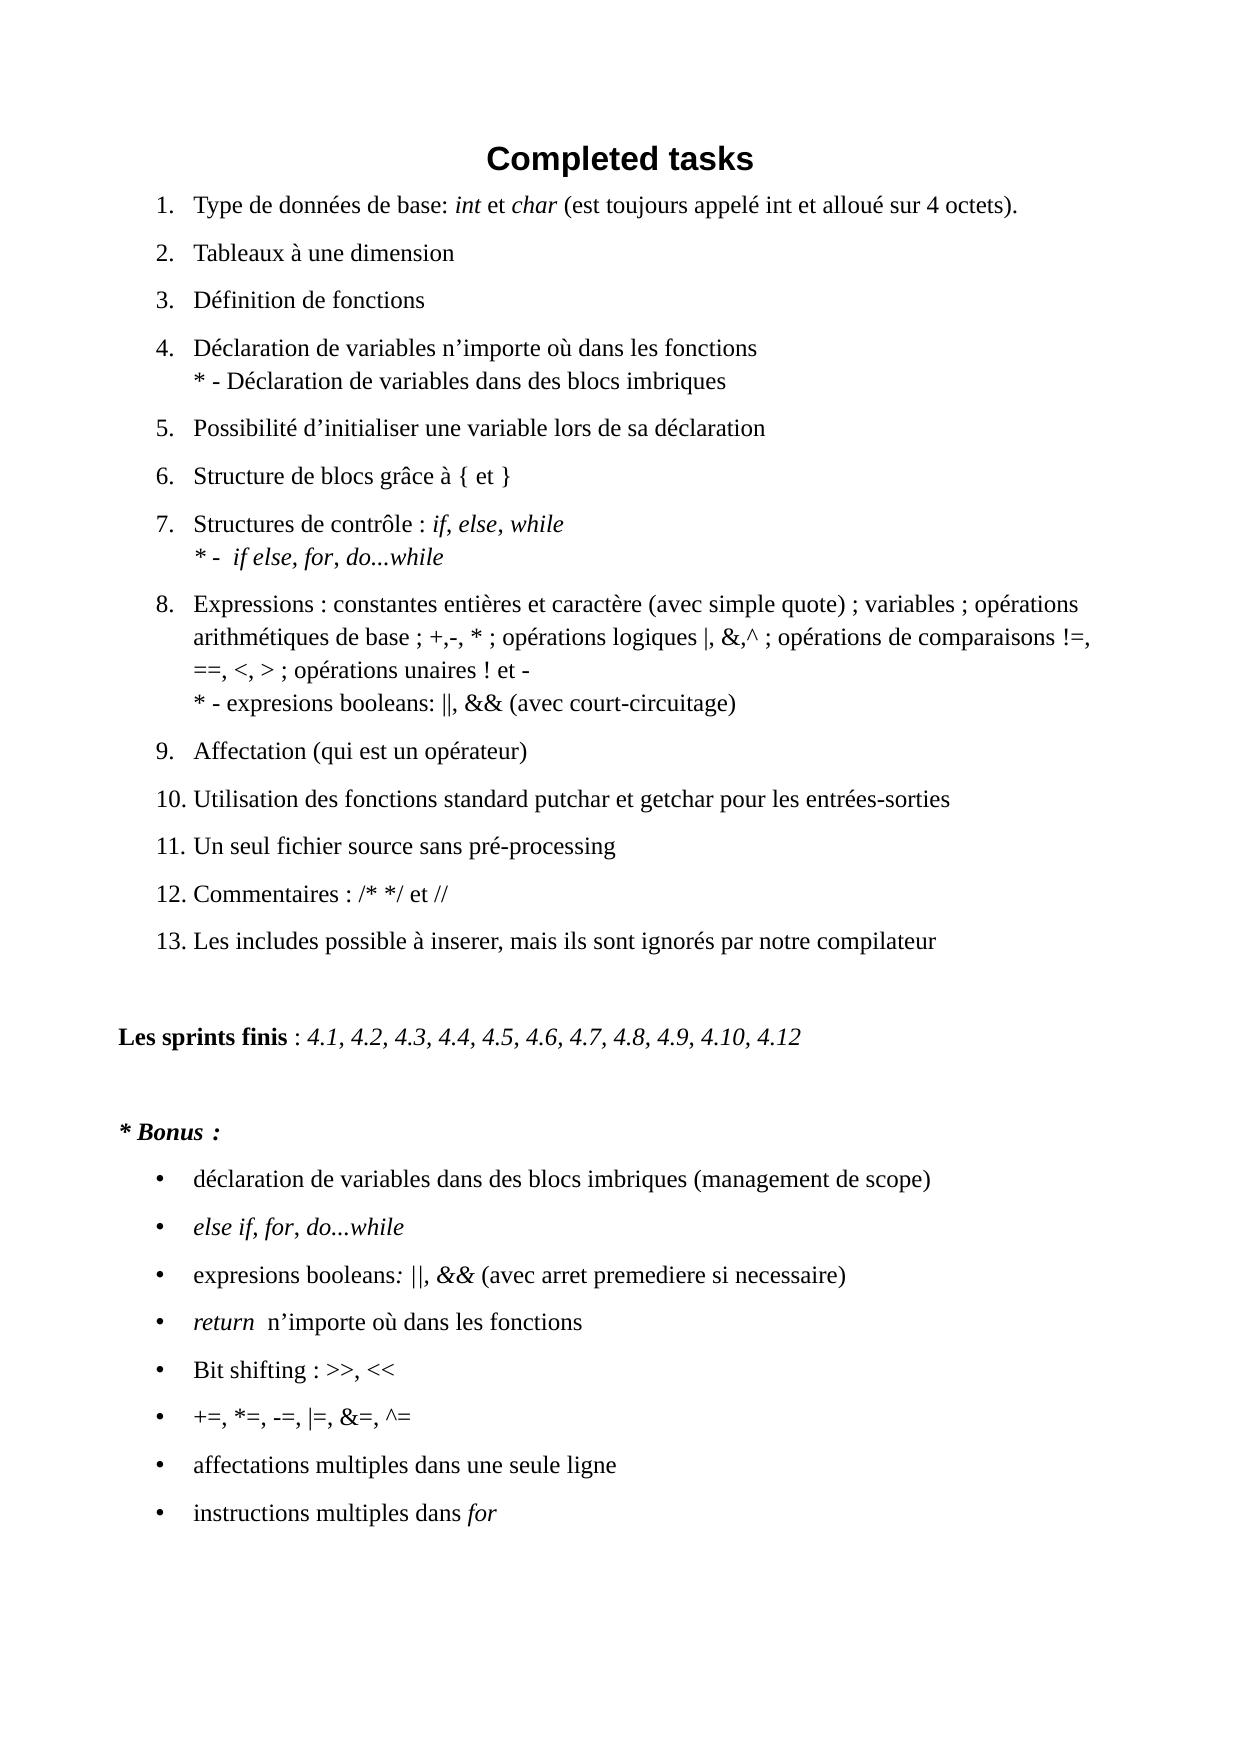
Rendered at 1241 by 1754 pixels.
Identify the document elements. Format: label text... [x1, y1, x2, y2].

list Déclaration de variables n’importe où dans les fonctions * - Déclaration de variables dans des blocs imbriques [156, 333, 1122, 395]
list Un seul fichier source sans pré-processing [156, 831, 1122, 860]
list Définition de fonctions [156, 285, 1122, 314]
list Structure de blocs grâce à { et } [156, 461, 1122, 490]
list Utilisation des fonctions standard putchar et getchar pour les entrées-sorties [156, 784, 1122, 812]
list Tableaux à une dimension [156, 238, 1122, 266]
list Bit shifting : >>, << [156, 1355, 1122, 1384]
list Structures de contrôle : if, else, while * - if else, for, do...while [156, 509, 1122, 571]
list Les includes possible à inserer, mais ils sont ignorés par notre compilateur [156, 926, 1122, 955]
list instructions multiples dans for [156, 1498, 1122, 1526]
list Type de données de base: int et char (est toujours appelé int et alloué sur 4 octets). [156, 190, 1122, 219]
list déclaration de variables dans des blocs imbriques (management de scope) [156, 1164, 1122, 1193]
list Possibilité d’initialiser une variable lors de sa déclaration [156, 413, 1122, 442]
list return n’importe où dans les fonctions [156, 1307, 1122, 1336]
list else if, for, do...while [156, 1212, 1122, 1241]
list +=, *=, -=, |=, &=, ^= [156, 1402, 1122, 1431]
list Commentaires : /* */ et // [156, 879, 1122, 908]
text * Bonus : [118, 1117, 1122, 1146]
list Expressions : constantes entières et caractère (avec simple quote) ; variables ; opérations arithmétiques de base ; +,-, * ; opérations logiques |, &,^ ; opérations de comparaisons !=, ==, <, > ; opérations unaires ! et - * - expresions booleans: ||, && (avec court-circuitage) [156, 589, 1122, 717]
list expresions booleans: ||, && (avec arret premediere si necessaire) [156, 1260, 1122, 1288]
subtitle Completed tasks [118, 139, 1122, 178]
text Les sprints finis : 4.1, 4.2, 4.3, 4.4, 4.5, 4.6, 4.7, 4.8, 4.9, 4.10, 4.12 [118, 1022, 1122, 1050]
list affectations multiples dans une seule ligne [156, 1450, 1122, 1479]
list Affectation (qui est un opérateur) [156, 736, 1122, 765]
